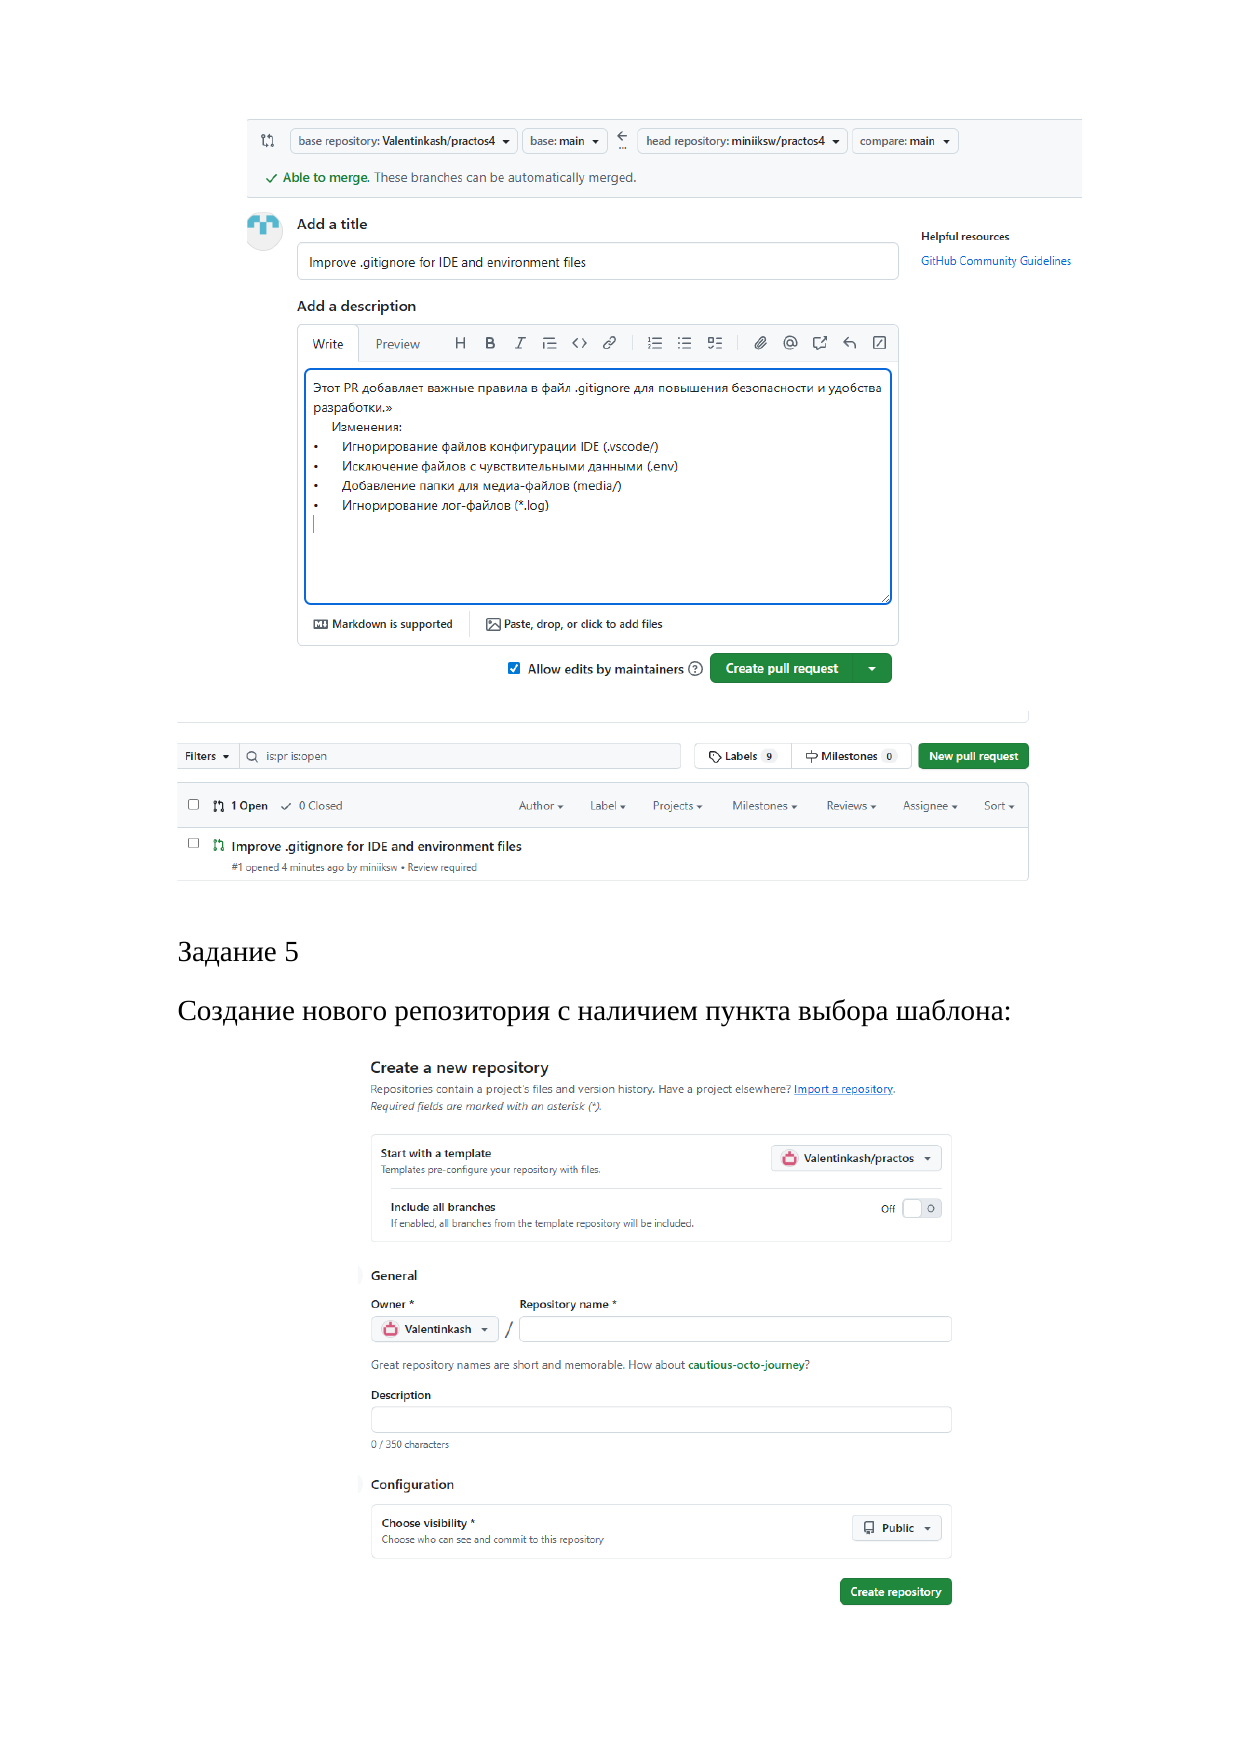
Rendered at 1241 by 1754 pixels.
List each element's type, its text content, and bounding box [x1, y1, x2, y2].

text Задание 5 [177, 934, 1152, 967]
text Создание нового репозитория с наличием пункта выбора шаблона: [177, 993, 1152, 1027]
